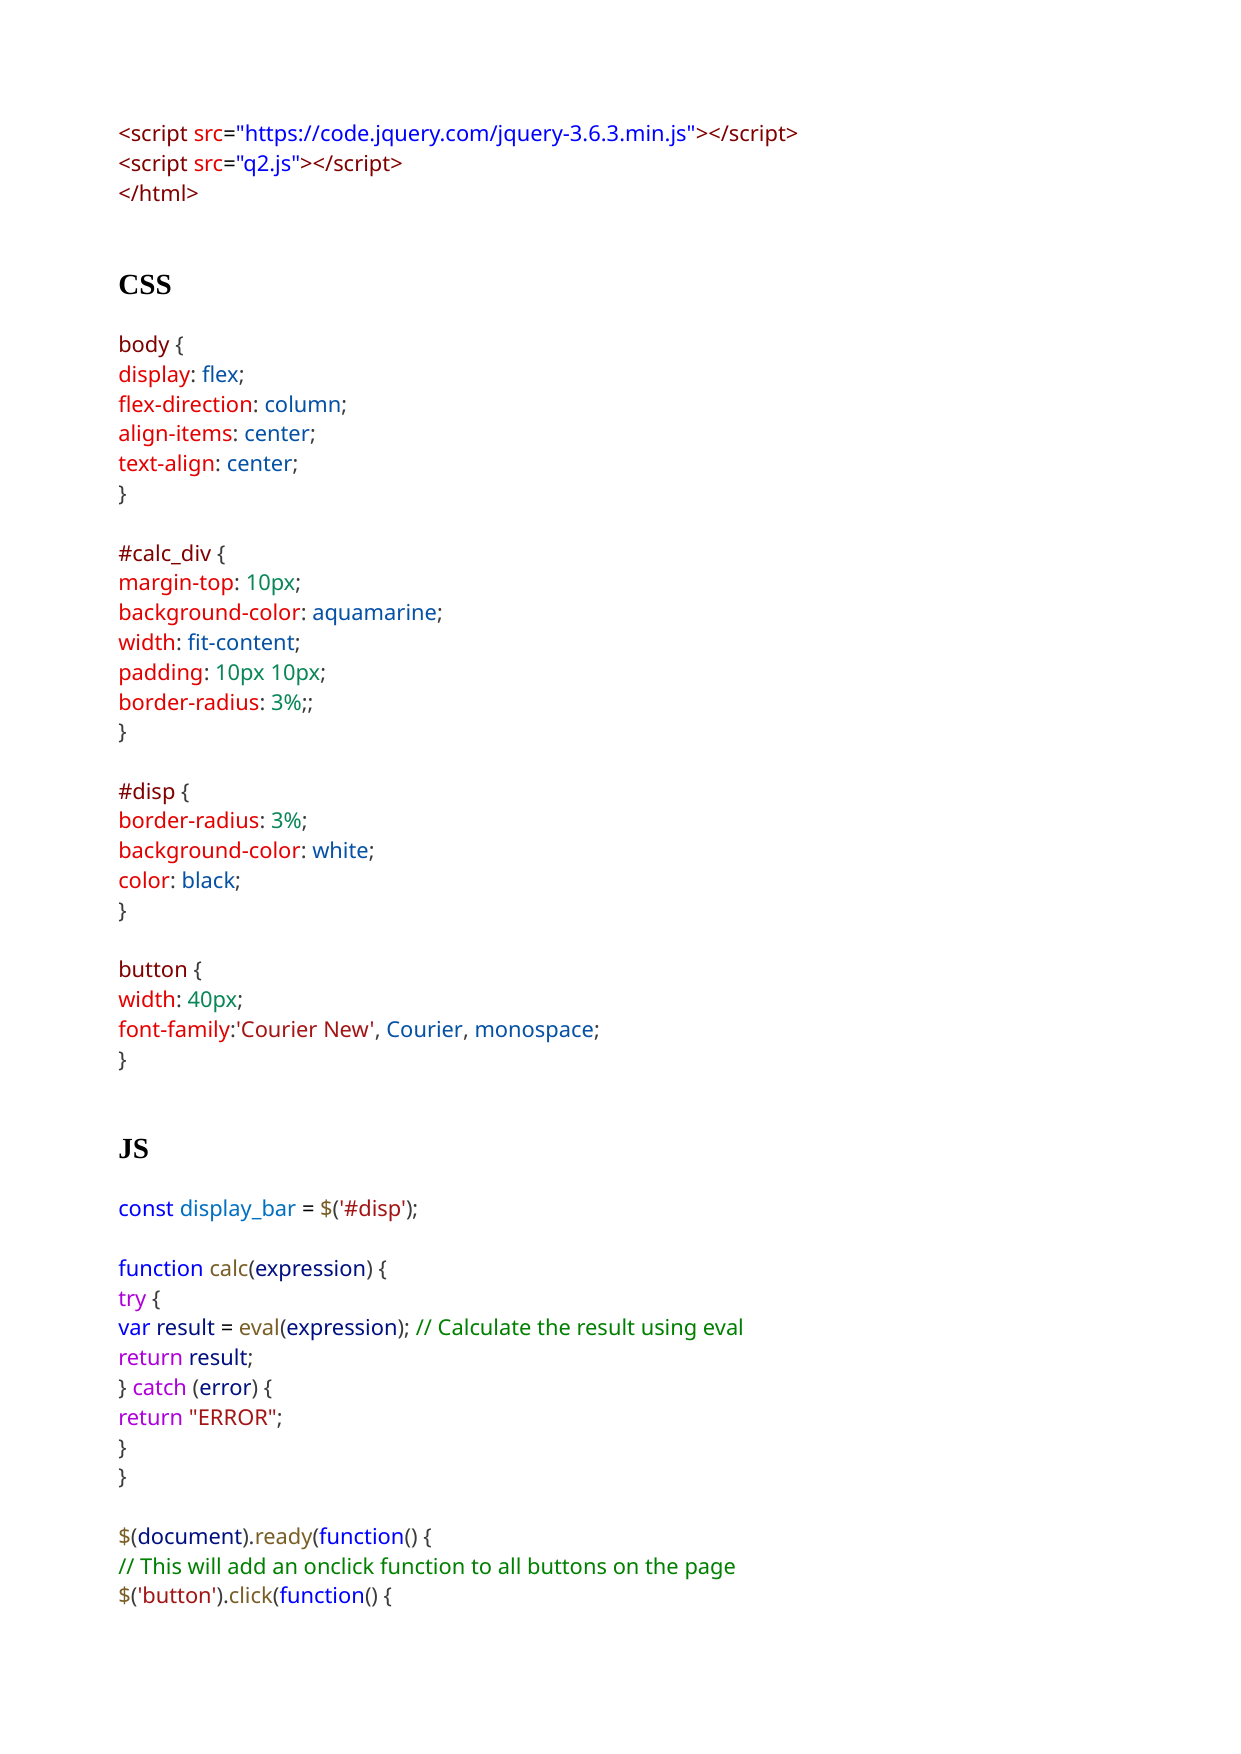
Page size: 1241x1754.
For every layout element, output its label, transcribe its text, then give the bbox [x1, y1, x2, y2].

text color: black; [118, 865, 1122, 895]
text margin-top: 10px; [118, 567, 1122, 597]
text // This will add an onclick function to all buttons on the page [118, 1551, 1122, 1580]
text border-radius: 3%; [118, 806, 1122, 835]
text padding: 10px 10px; [118, 657, 1122, 686]
text width: fit-content; [118, 627, 1122, 657]
text } [118, 1461, 1122, 1491]
text } catch (error) { [118, 1372, 1122, 1402]
text } [118, 716, 1122, 746]
text body { [118, 329, 1122, 359]
text #calc_div { [118, 537, 1122, 567]
text $('button').click(function() { [118, 1580, 1122, 1610]
text CSS [118, 267, 1122, 300]
text <script src="https://code.jquery.com/jquery-3.6.3.min.js"></script> [118, 118, 1122, 148]
text <script src="q2.js"></script> [118, 148, 1122, 178]
text var result = eval(expression); // Calculate the result using eval [118, 1312, 1122, 1342]
text #disp { [118, 776, 1122, 806]
text try { [118, 1283, 1122, 1312]
text </html> [118, 178, 1122, 207]
text } [118, 895, 1122, 925]
text width: 40px; [118, 984, 1122, 1014]
text font-family:'Courier New', Courier, monospace; [118, 1014, 1122, 1044]
text const display_bar = $('#disp'); [118, 1193, 1122, 1223]
text $(document).ready(function() { [118, 1521, 1122, 1551]
text background-color: white; [118, 835, 1122, 865]
text border-radius: 3%;; [118, 686, 1122, 716]
text function calc(expression) { [118, 1253, 1122, 1283]
text JS [118, 1131, 1122, 1164]
text align-items: center; [118, 418, 1122, 448]
text button { [118, 954, 1122, 984]
text flex-direction: column; [118, 389, 1122, 418]
text } [118, 1044, 1122, 1073]
text } [118, 1432, 1122, 1461]
text display: flex; [118, 359, 1122, 389]
text text-align: center; [118, 448, 1122, 478]
text return result; [118, 1342, 1122, 1372]
text return "ERROR"; [118, 1402, 1122, 1432]
text background-color: aquamarine; [118, 597, 1122, 627]
text } [118, 478, 1122, 508]
